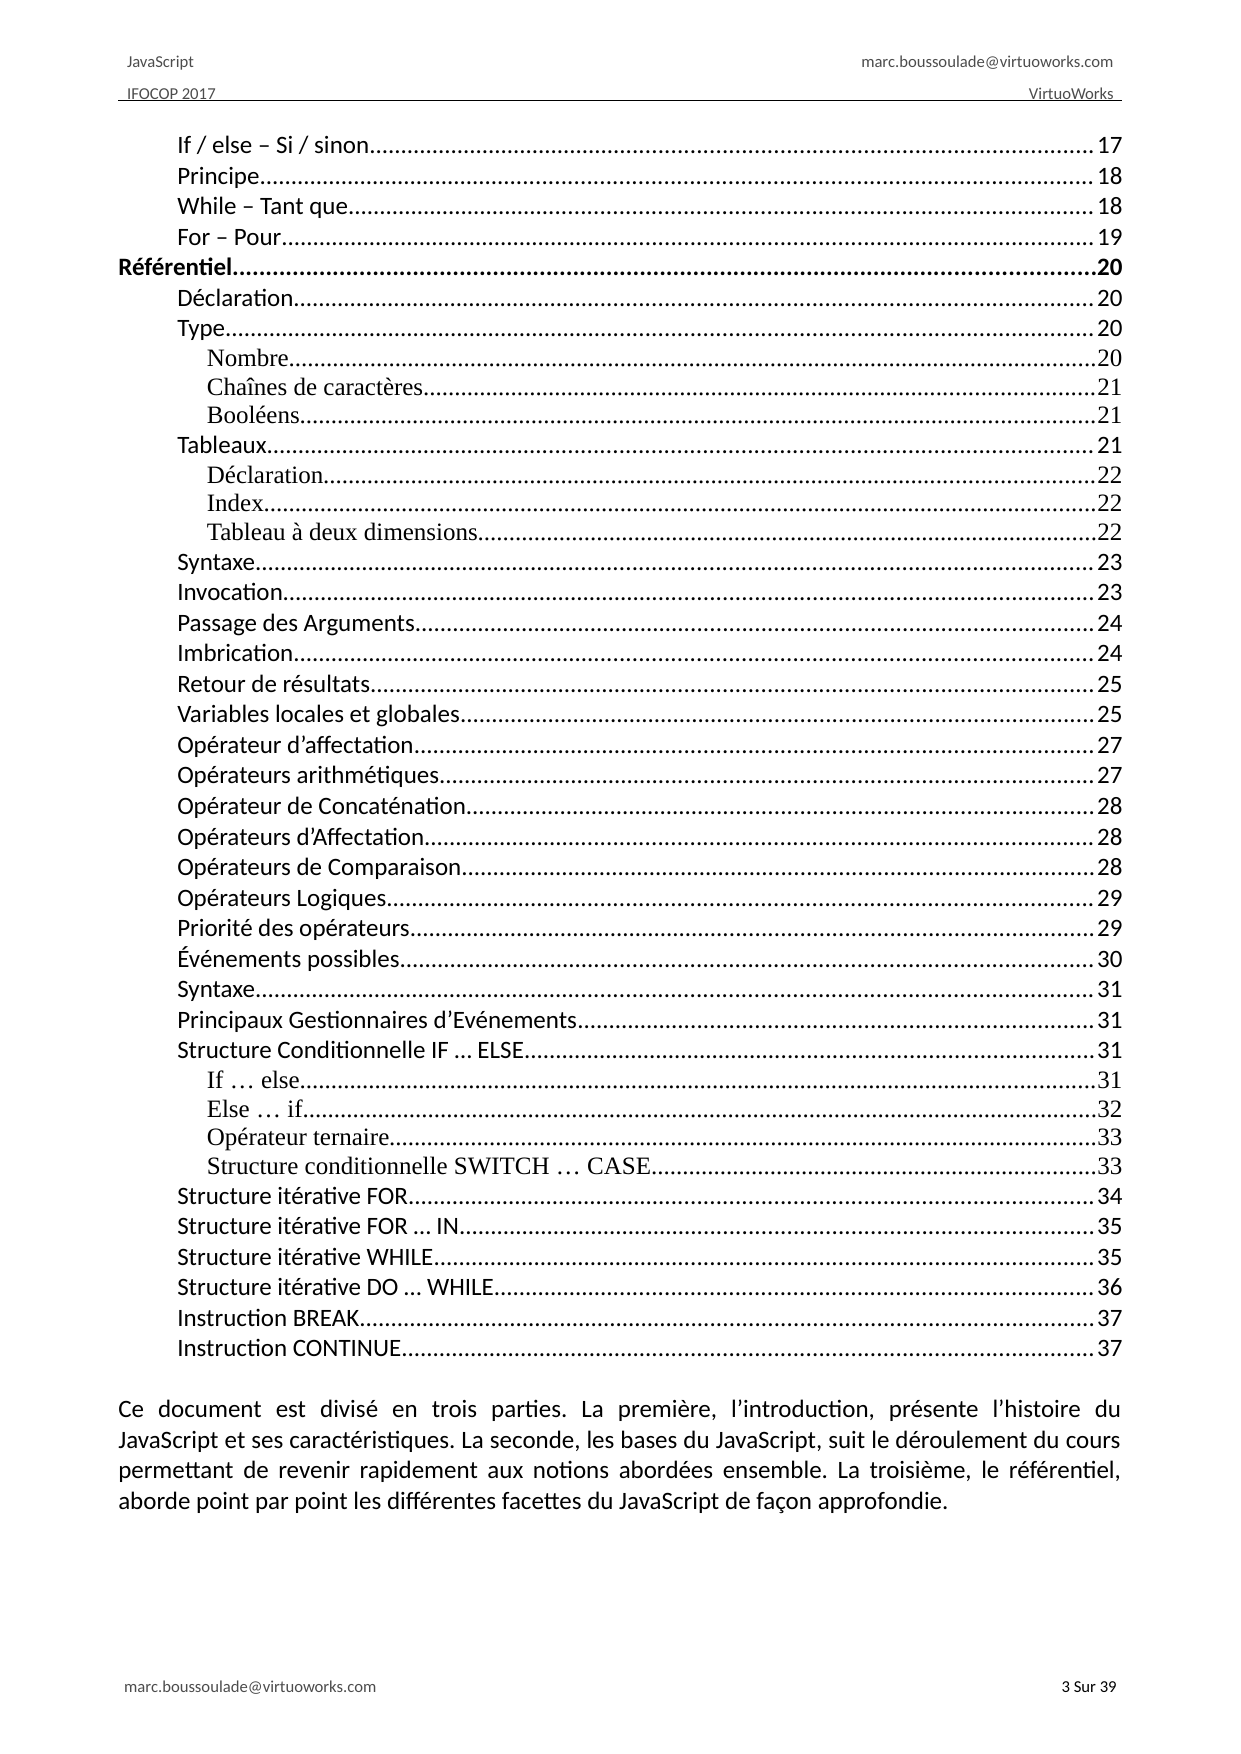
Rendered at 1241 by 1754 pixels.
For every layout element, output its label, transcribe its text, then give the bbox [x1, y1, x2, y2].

text Structure conditionnelle SWITCH … CASE 33 [207, 1151, 1122, 1180]
text Opérateurs Logiques 29 [177, 882, 1122, 912]
text Variables locales et globales 25 [177, 699, 1122, 729]
text Chaînes de caractères 21 [207, 372, 1122, 401]
text Invocation 23 [177, 577, 1122, 607]
text Opérateurs d’Affectation 28 [177, 821, 1122, 851]
text Opérateurs de Comparaison 28 [177, 851, 1122, 882]
text Structure itérative DO … WHILE 36 [177, 1271, 1122, 1302]
text If / else – Si / sinon 17 [177, 129, 1122, 160]
text Principe 18 [177, 160, 1122, 190]
text Structure Conditionnelle IF … ELSE 31 [177, 1034, 1122, 1065]
text Référentiel 20 [118, 251, 1122, 282]
text Opérateur de Concaténation 28 [177, 790, 1122, 821]
text Else … if 32 [207, 1094, 1122, 1122]
text Index 22 [207, 488, 1122, 517]
text Événements possibles 30 [177, 943, 1122, 973]
text Type 20 [177, 312, 1122, 343]
text If … else 31 [207, 1065, 1122, 1094]
text Principaux Gestionnaires d’Evénements 31 [177, 1004, 1122, 1034]
text Opérateur d’affectation 27 [177, 729, 1122, 760]
text While – Tant que 18 [177, 190, 1122, 221]
text Priorité des opérateurs 29 [177, 912, 1122, 943]
text Retour de résultats 25 [177, 668, 1122, 699]
text Opérateur ternaire 33 [207, 1122, 1122, 1151]
text Structure itérative WHILE 35 [177, 1241, 1122, 1271]
text Déclaration 22 [207, 460, 1122, 488]
text Syntaxe 23 [177, 546, 1122, 577]
text Opérateurs arithmétiques 27 [177, 760, 1122, 790]
text Imbrication 24 [177, 638, 1122, 668]
text Structure itérative FOR 34 [177, 1180, 1122, 1210]
text Tableau à deux dimensions 22 [207, 517, 1122, 546]
text Passage des Arguments 24 [177, 607, 1122, 638]
text Ce document est divisé en trois parties. La première, l’introduction, présente l’histoire du JavaScript et ses caractéristiques. La seconde, les bases du JavaScript, suit le déroulement du cours permettant de revenir rapidement aux notions abordées ensemble. La troisième, le référentiel, aborde point par point les différentes facettes du JavaScript de façon approfondie. [118, 1393, 1122, 1516]
text Instruction BREAK 37 [177, 1302, 1122, 1332]
text Tableaux 21 [177, 429, 1122, 460]
text For – Pour 19 [177, 221, 1122, 251]
text Structure itérative FOR … IN 35 [177, 1210, 1122, 1241]
text Déclaration 20 [177, 282, 1122, 312]
text Nombre 20 [207, 343, 1122, 372]
text Booléens 21 [207, 401, 1122, 429]
text Syntaxe 31 [177, 973, 1122, 1004]
text Instruction CONTINUE 37 [177, 1332, 1122, 1363]
